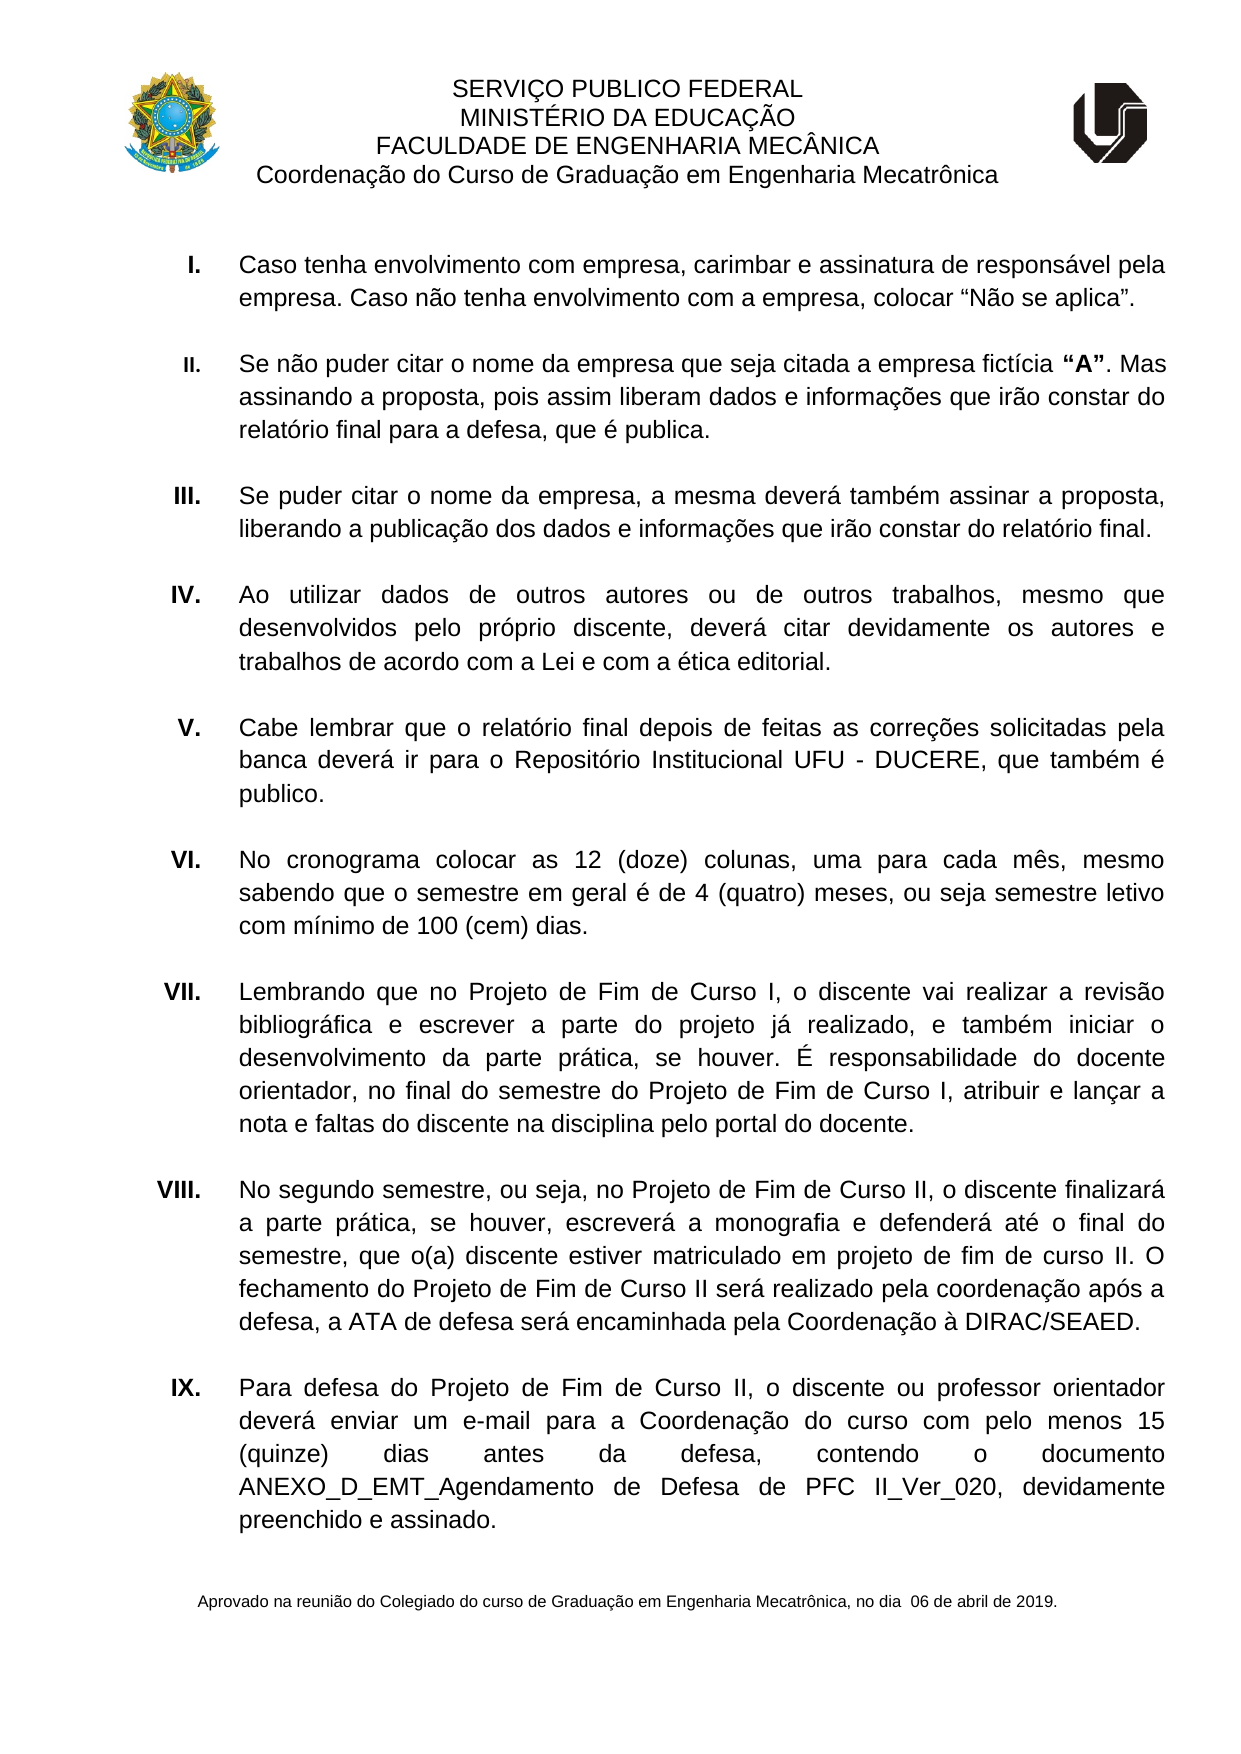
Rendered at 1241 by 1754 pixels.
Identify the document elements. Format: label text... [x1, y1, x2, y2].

list Caso tenha envolvimento com empresa, carimbar e assinatura de responsável pela empresa. Caso não tenha envolvimento com a empresa, colocar “Não se aplica”. [201, 250, 1167, 312]
list Para defesa do Projeto de Fim de Curso II, o discente ou professor orientador deverá enviar um e-mail para a Coordenação do curso com pelo menos 15 (quinze) dias antes da defesa, contendo o documento ANEXO_D_EMT_Agendamento de Defesa de PFC II_Ver_020, devidamente preenchido e assinado. [201, 1373, 1167, 1534]
list Se puder citar o nome da empresa, a mesma deverá também assinar a proposta, liberando a publicação dos dados e informações que irão constar do relatório final. [201, 481, 1167, 543]
list Lembrando que no Projeto de Fim de Curso I, o discente vai realizar a revisão bibliográfica e escrever a parte do projeto já realizado, e também iniciar o desenvolvimento da parte prática, se houver. É responsabilidade do docente orientador, no final do semestre do Projeto de Fim de Curso I, atribuir e lançar a nota e faltas do discente na disciplina pelo portal do docente. [201, 977, 1167, 1137]
picture [1073, 83, 1147, 163]
list Cabe lembrar que o relatório final depois de feitas as correções solicitadas pela banca deverá ir para o Repositório Institucional UFU - DUCERE, que também é publico. [201, 712, 1167, 807]
text Aprovado na reunião do Colegiado do curso de Graduação em Engenharia Mecatrônica, no dia 06 de abril de 2019. [89, 1592, 1167, 1611]
list No cronograma colocar as 12 (doze) colunas, uma para cada mês, mesmo sabendo que o semestre em geral é de 4 (quatro) meses, ou seja semestre letivo com mínimo de 100 (cem) dias. [201, 844, 1167, 939]
list Se não puder citar o nome da empresa que seja citada a empresa fictícia “A”. Mas assinando a proposta, pois assim liberam dados e informações que irão constar do relatório final para a defesa, que é publica. [201, 349, 1167, 444]
list Ao utilizar dados de outros autores ou de outros trabalhos, mesmo que desenvolvidos pelo próprio discente, deverá citar devidamente os autores e trabalhos de acordo com a Lei e com a ética editorial. [201, 580, 1167, 675]
picture [124, 72, 220, 173]
list No segundo semestre, ou seja, no Projeto de Fim de Curso II, o discente finalizará a parte prática, se houver, escreverá a monografia e defenderá até o final do semestre, que o(a) discente estiver matriculado em projeto de fim de curso II. O fechamento do Projeto de Fim de Curso II será realizado pela coordenação após a defesa, a ATA de defesa será encaminhada pela Coordenação à DIRAC/SEAED. [201, 1175, 1167, 1336]
